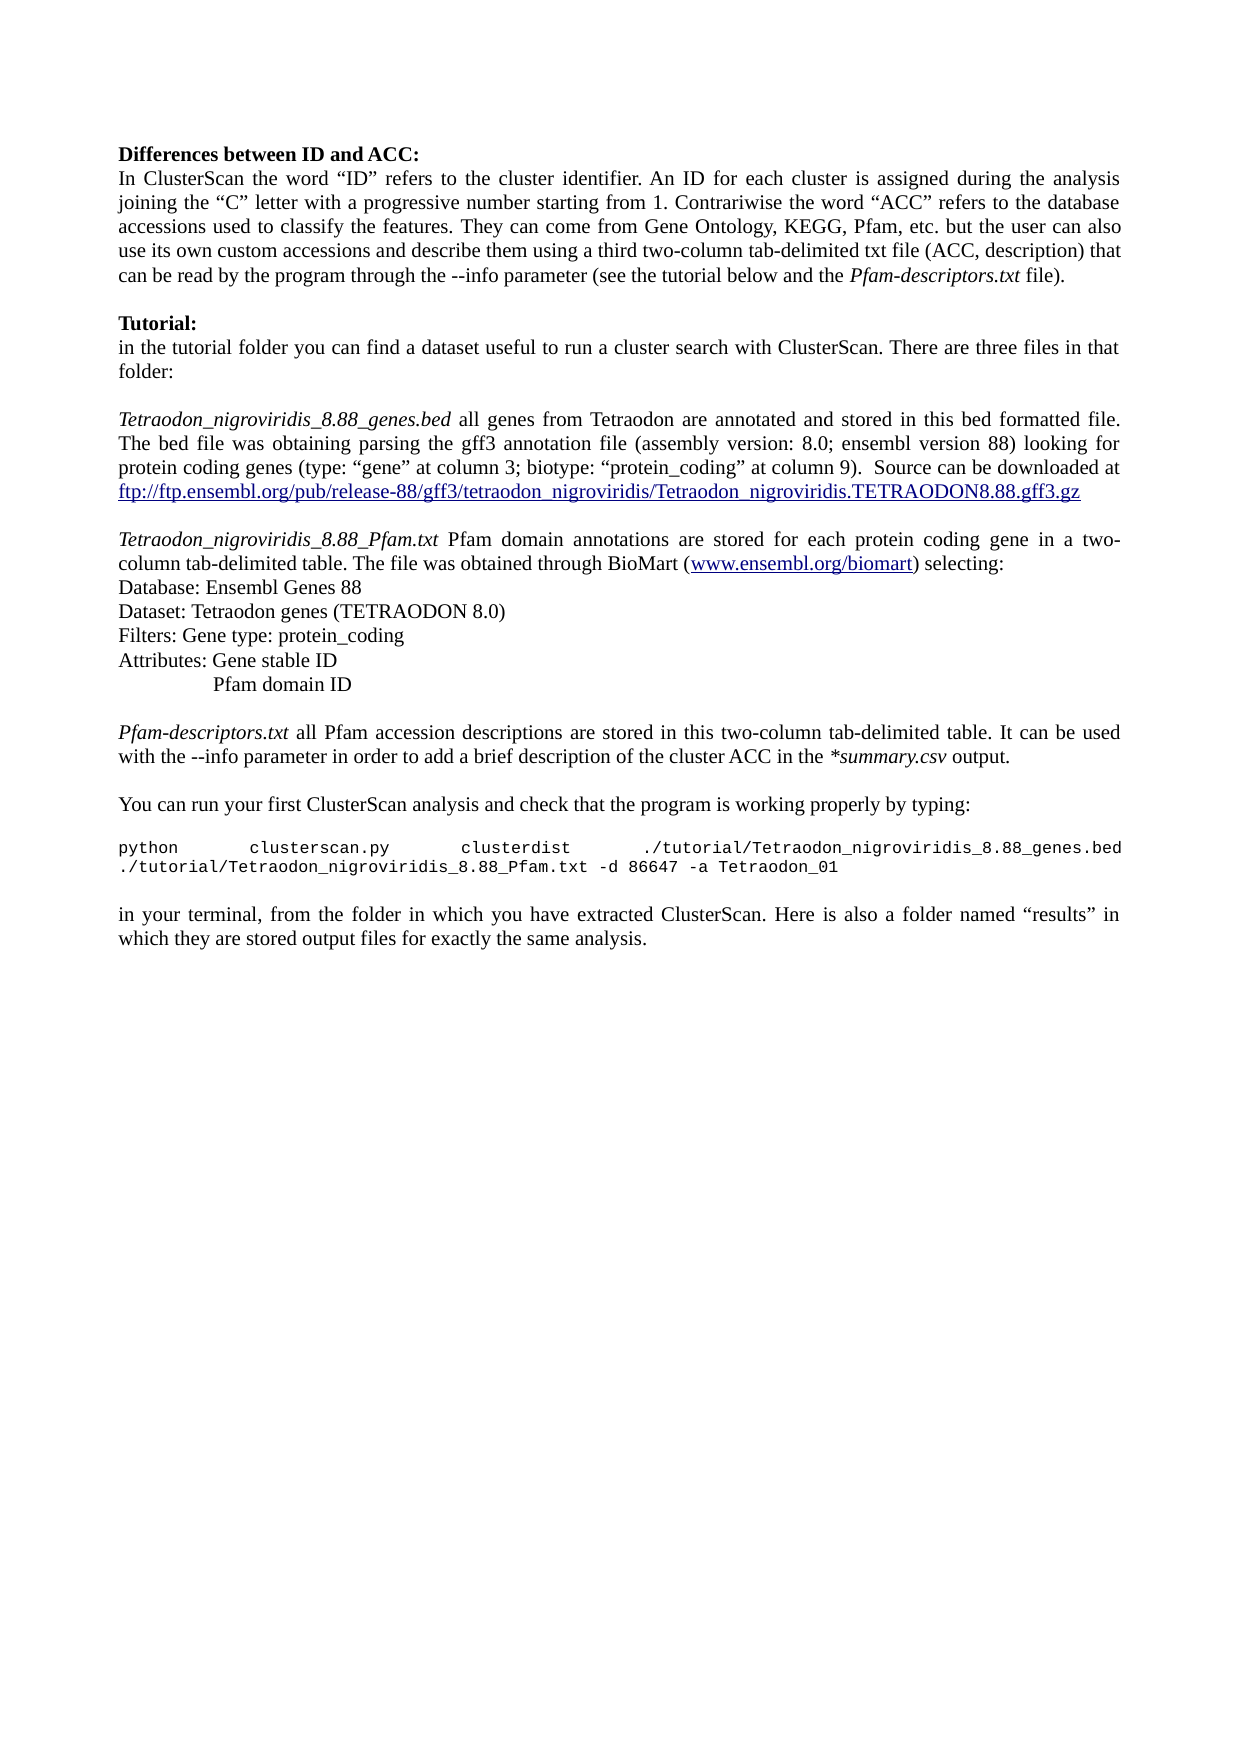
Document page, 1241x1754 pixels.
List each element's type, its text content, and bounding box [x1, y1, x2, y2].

text in your terminal, from the folder in which you have extracted ClusterScan. Here is also a folder named “results” in which they are stored output files for exactly the same analysis. [118, 902, 1122, 950]
text in the tutorial folder you can find a dataset useful to run a cluster search with ClusterScan. There are three files in that folder: [118, 335, 1122, 383]
text Attributes: Gene stable ID [118, 647, 1122, 672]
text python clusterscan.py clusterdist ./tutorial/Tetraodon_nigroviridis_8.88_genes.bed ./tutorial/Tetraodon_nigroviridis_8.88_Pfam.txt -d 86647 -a Tetraodon_01 [118, 840, 1122, 878]
text Tetraodon_nigroviridis_8.88_Pfam.txt Pfam domain annotations are stored for each protein coding gene in a two-column tab-delimited table. The file was obtained through BioMart (www.ensembl.org/biomart) selecting: [118, 527, 1122, 575]
text In ClusterScan the word “ID” refers to the cluster identifier. An ID for each cluster is assigned during the analysis joining the “C” letter with a progressive number starting from 1. Contrariwise the word “ACC” refers to the database accessions used to classify the features. They can come from Gene Ontology, KEGG, Pfam, etc. but the user can also use its own custom accessions and describe them using a third two-column tab-delimited txt file (ACC, description) that can be read by the program through the --info parameter (see the tutorial below and the Pfam-descriptors.txt file). [118, 166, 1122, 287]
text Differences between ID and ACC: [118, 142, 1122, 166]
text Pfam-descriptors.txt all Pfam accession descriptions are stored in this two-column tab-delimited table. It can be used with the --info parameter in order to add a brief description of the cluster ACC in the *summary.csv output. [118, 720, 1122, 768]
text You can run your first ClusterScan analysis and check that the program is working properly by typing: [118, 792, 1122, 816]
text Dataset: Tetraodon genes (TETRAODON 8.0) [118, 599, 1122, 623]
text Tutorial: [118, 311, 1122, 335]
text Tetraodon_nigroviridis_8.88_genes.bed all genes from Tetraodon are annotated and stored in this bed formatted file. The bed file was obtaining parsing the gff3 annotation file (assembly version: 8.0; ensembl version 88) looking for protein coding genes (type: “gene” at column 3; biotype: “protein_coding” at column 9). Source can be downloaded at ftp://ftp.ensembl.org/pub/release-88/gff3/tetraodon_nigroviridis/Tetraodon_nigroviridis.TETRAODON8.88.gff3.gz [118, 407, 1122, 503]
text Filters: Gene type: protein_coding [118, 623, 1122, 647]
text Pfam domain ID [118, 672, 1122, 696]
text Database: Ensembl Genes 88 [118, 575, 1122, 599]
